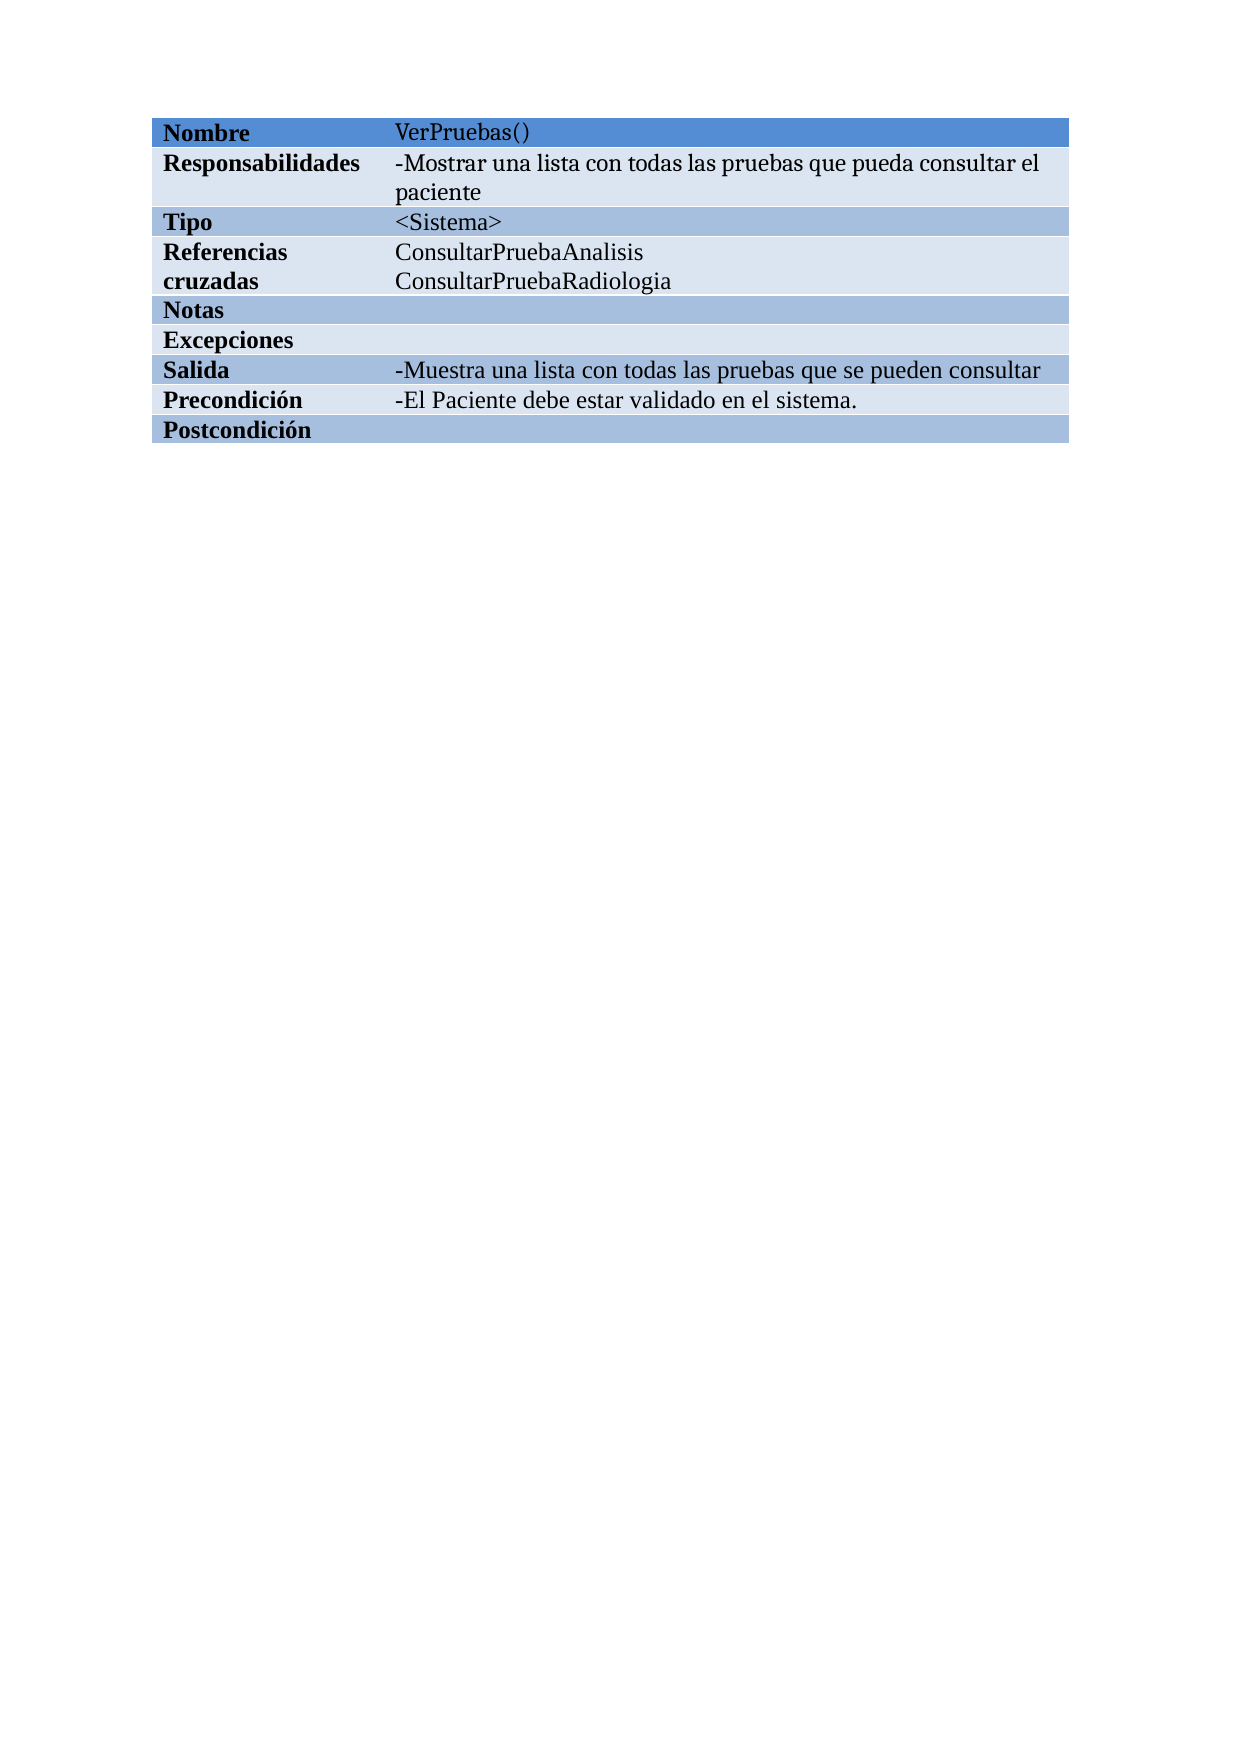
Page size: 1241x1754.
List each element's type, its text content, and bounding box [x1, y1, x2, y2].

table_cell [384, 325, 1069, 354]
table_cell <Sistema> [384, 207, 1069, 236]
table_cell Salida [152, 355, 384, 384]
table_cell Precondición [152, 385, 384, 414]
table_cell Tipo [152, 207, 384, 236]
table_cell [384, 415, 1069, 443]
table_cell Responsabilidades [152, 148, 384, 206]
table_cell ConsultarPruebaAnalisis ConsultarPruebaRadiologia [384, 237, 1069, 294]
table_cell -El Paciente debe estar validado en el sistema. [384, 385, 1069, 414]
table_cell Excepciones [152, 325, 384, 354]
table_cell Notas [152, 296, 384, 324]
table_cell Postcondición [152, 415, 384, 443]
table_cell -Muestra una lista con todas las pruebas que se pueden consultar [384, 355, 1069, 384]
table_header VerPruebas() [384, 118, 1069, 147]
table_header Nombre [152, 118, 384, 147]
table_cell Referencias cruzadas [152, 237, 384, 294]
table_cell -Mostrar una lista con todas las pruebas que pueda consultar el paciente [384, 148, 1069, 206]
table_cell [384, 296, 1069, 324]
